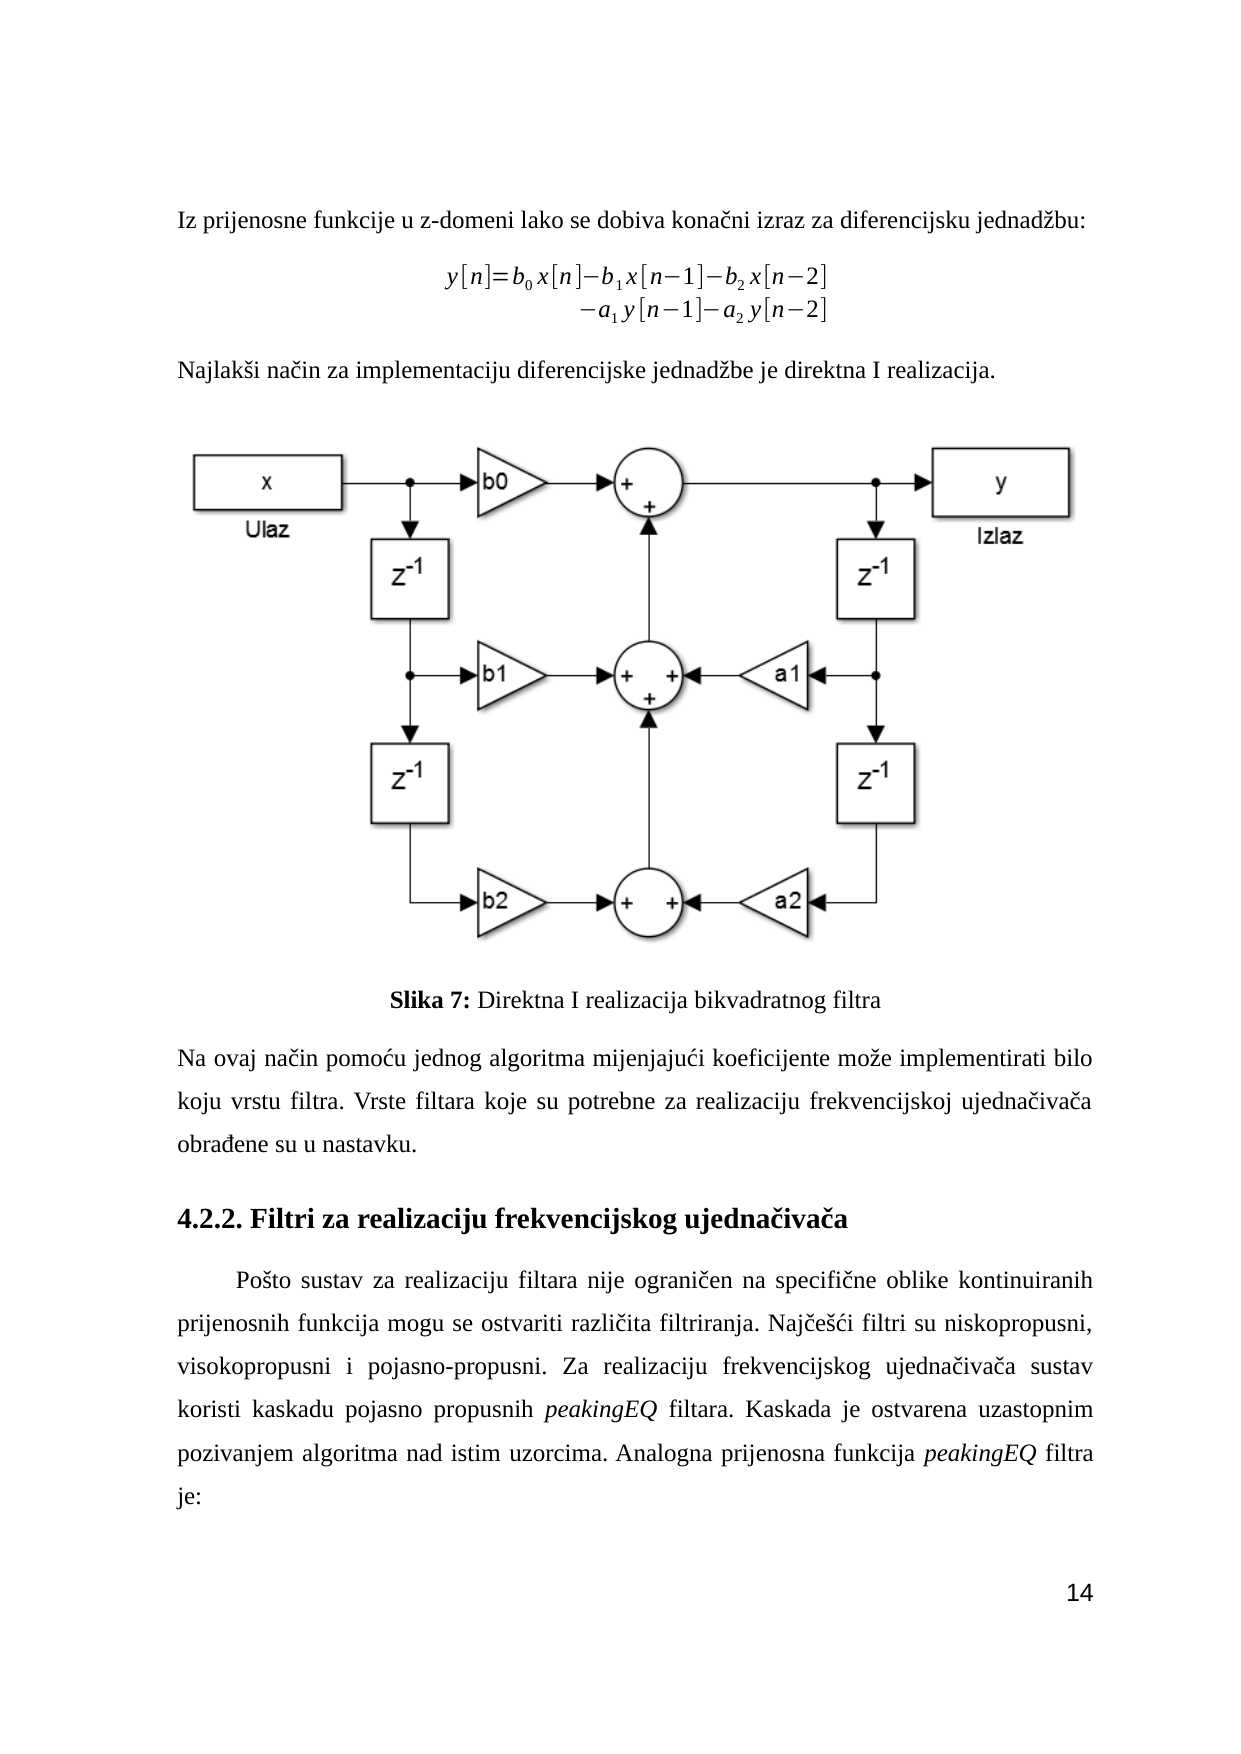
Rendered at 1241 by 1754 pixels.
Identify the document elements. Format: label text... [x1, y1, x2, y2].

text Na ovaj način pomoću jednog algoritma mijenjajući koeficijente može implementirati bilo koju vrstu filtra. Vrste filtara koje su potrebne za realizaciju frekvencijskoj ujednačivača obrađene su u nastavku. [177, 1043, 1093, 1158]
text Iz prijenosne funkcije u z-domeni lako se dobiva konačni izraz za diferencijsku jednadžbu: [177, 205, 1093, 233]
subtitle 4.2.2. Filtri za realizaciju frekvencijskog ujednačivača [177, 1202, 1093, 1235]
text Pošto sustav za realizaciju filtara nije ograničen na specifične oblike kontinuiranih prijenosnih funkcija mogu se ostvariti različita filtriranja. Najčešći filtri su niskopropusni, visokopropusni i pojasno-propusni. Za realizaciju frekvencijskog ujednačivača sustav koristi kaskadu pojasno propusnih peakingEQ filtara. Kaskada je ostvarena uzastopnim pozivanjem algoritma nad istim uzorcima. Analogna prijenosna funkcija peakingEQ filtra je: [177, 1265, 1093, 1509]
picture [177, 413, 1094, 971]
text Slika 7: Direktna I realizacija bikvadratnog filtra [177, 971, 1093, 1014]
text Najlakši način za implementaciju diferencijske jednadžbe je direktna I realizacija. [177, 355, 1093, 384]
